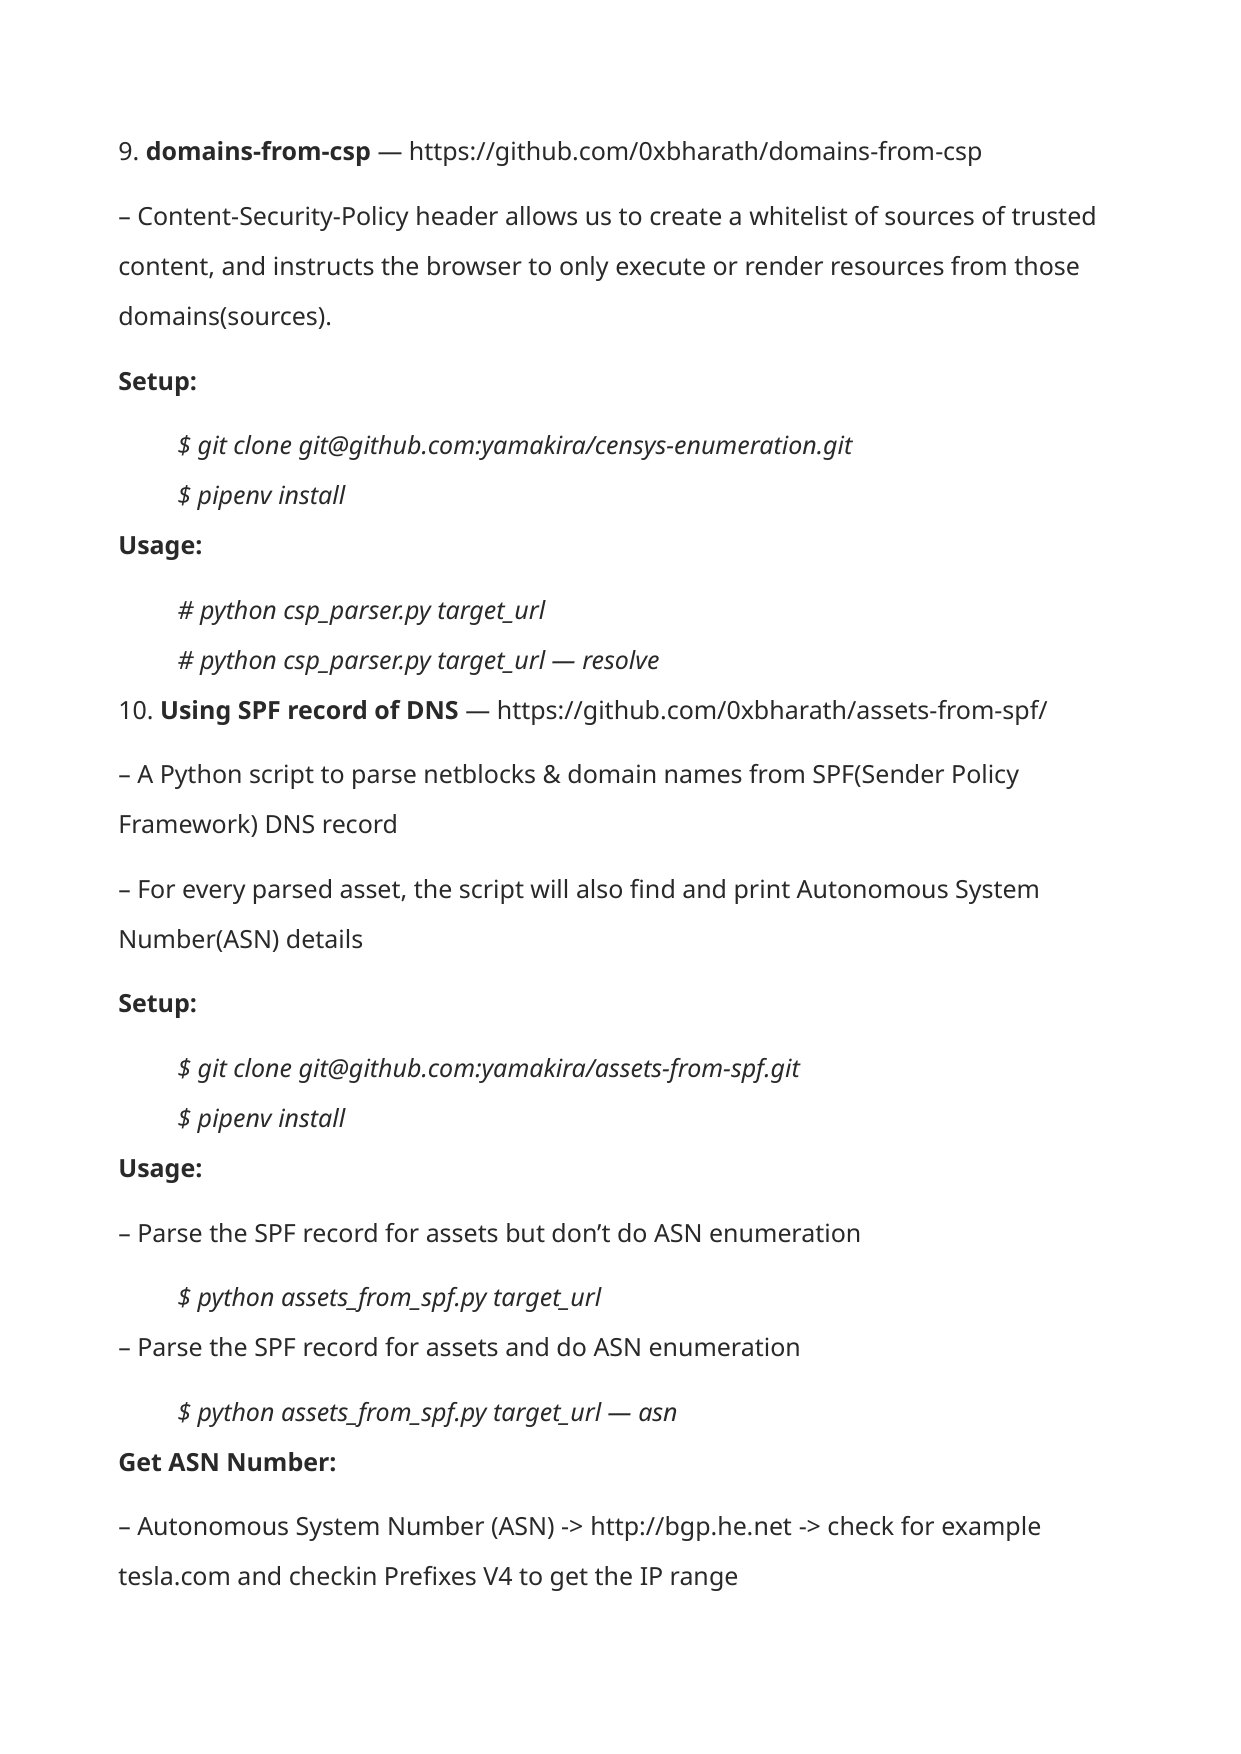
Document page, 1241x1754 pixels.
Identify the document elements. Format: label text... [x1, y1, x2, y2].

text $ python assets_from_spf.py target_url — asn [177, 1378, 1063, 1428]
text $ git clone git@github.com:yamakira/assets-from-spf.git $ pipenv install [177, 1035, 1063, 1135]
text # python csp_parser.py target_url # python csp_parser.py target_url — resolve [177, 576, 1063, 676]
text Usage: [118, 512, 1122, 562]
text – Autonomous System Number (ASN) -> http://bgp.he.net -> check for example tesla.com and checkin Prefixes V4 to get the IP range [118, 1493, 1122, 1593]
text 10. Using SPF record of DNS — https://github.com/0xbharath/assets-from-spf/ [118, 676, 1122, 726]
text $ git clone git@github.com:yamakira/censys-enumeration.git $ pipenv install [177, 412, 1063, 512]
text – Content-Security-Policy header allows us to create a whitelist of sources of trusted content, and instructs the browser to only execute or render resources from those domains(sources). [118, 183, 1122, 333]
text Usage: [118, 1135, 1122, 1185]
text – A Python script to parse netblocks & domain names from SPF(Sender Policy Framework) DNS record [118, 741, 1122, 841]
text – For every parsed asset, the script will also find and print Autonomous System Number(ASN) details [118, 856, 1122, 956]
text 9. domains-from-csp — https://github.com/0xbharath/domains-from-csp [118, 118, 1122, 168]
text – Parse the SPF record for assets but don’t do ASN enumeration [118, 1199, 1122, 1249]
text Setup: [118, 347, 1122, 397]
text – Parse the SPF record for assets and do ASN enumeration [118, 1314, 1122, 1364]
text Setup: [118, 970, 1122, 1020]
text $ python assets_from_spf.py target_url [177, 1264, 1063, 1314]
text Get ASN Number: [118, 1428, 1122, 1478]
